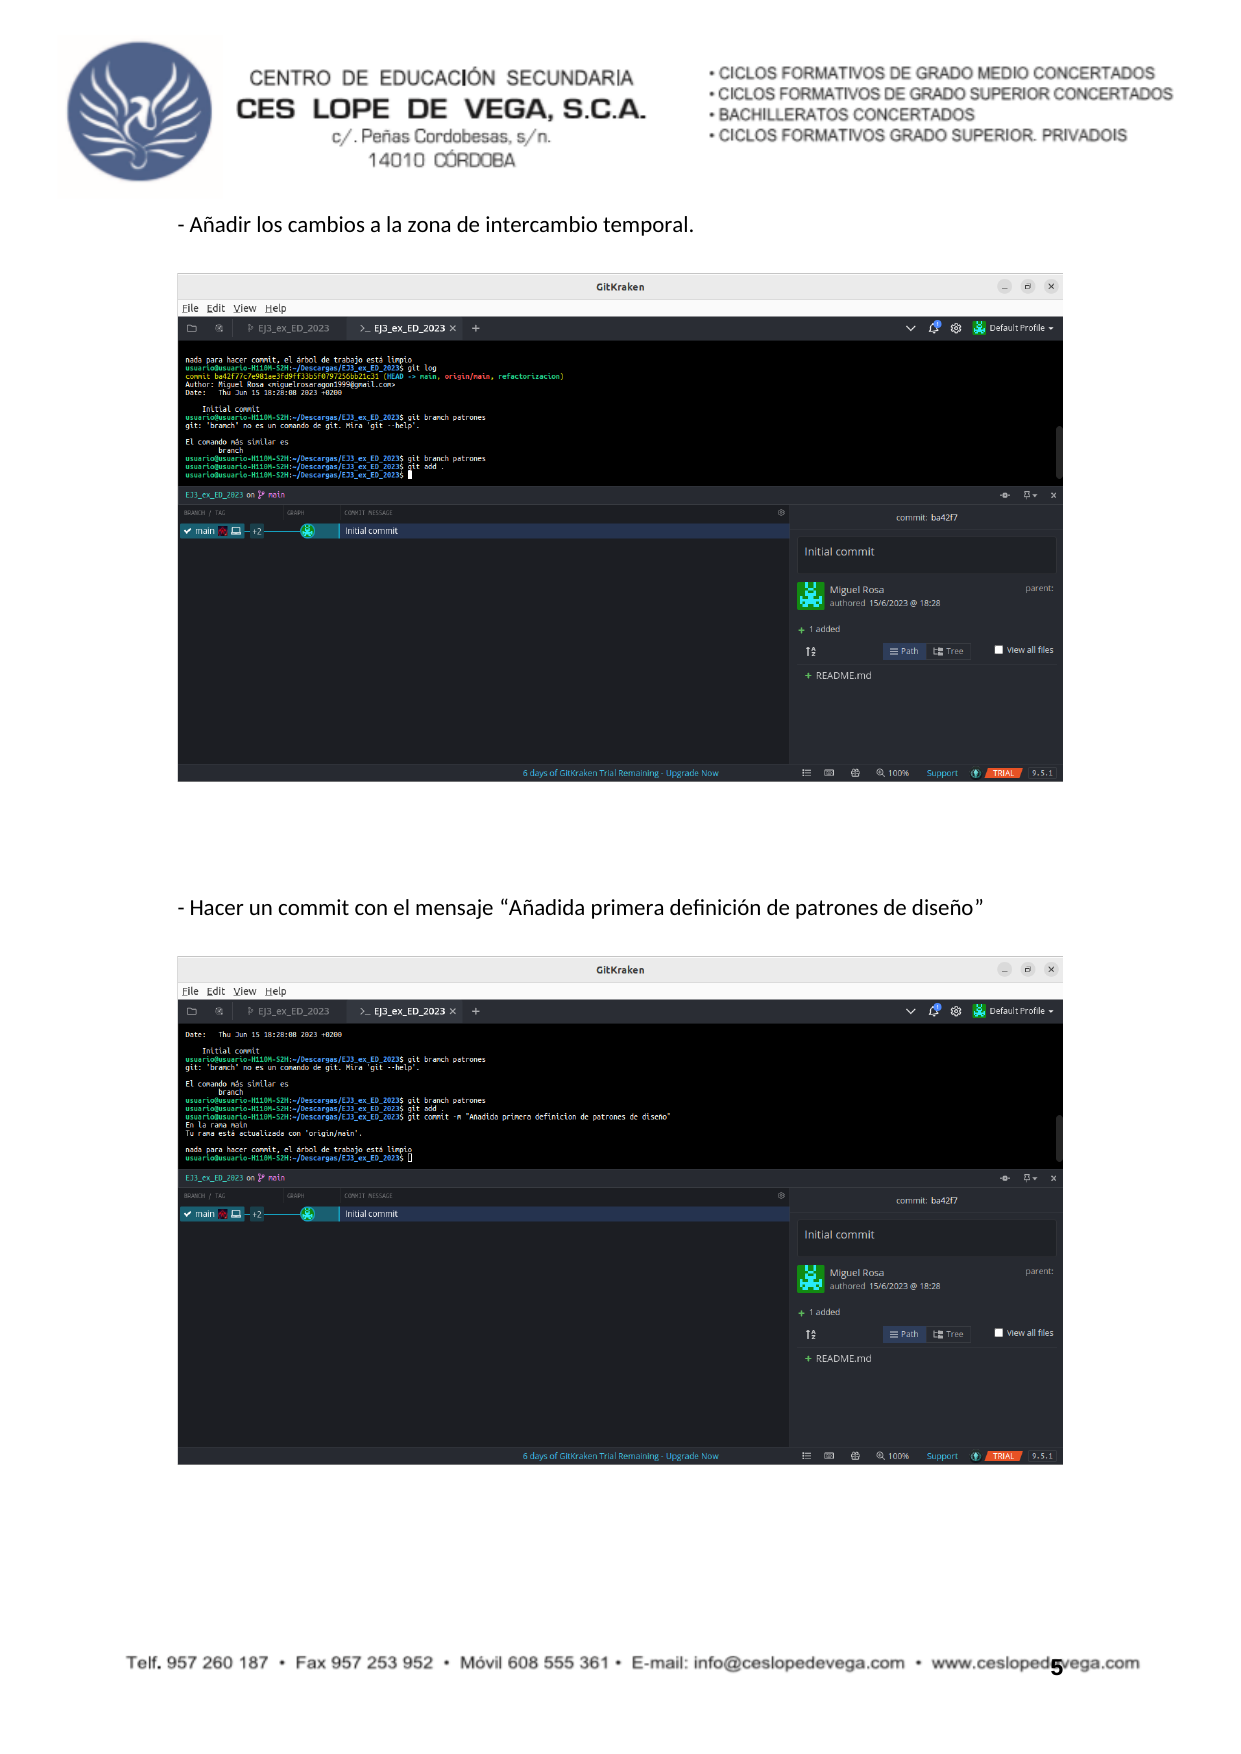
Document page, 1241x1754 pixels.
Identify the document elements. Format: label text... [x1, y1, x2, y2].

picture [43, 15, 1197, 200]
text - Hacer un commit con el mensaje “Añadida primera definición de patrones de diseño” [177, 893, 1063, 921]
picture [177, 956, 1063, 1465]
picture [100, 1635, 1163, 1692]
text - Añadir los cambios a la zona de intercambio temporal. [177, 210, 1063, 238]
picture [177, 273, 1063, 782]
